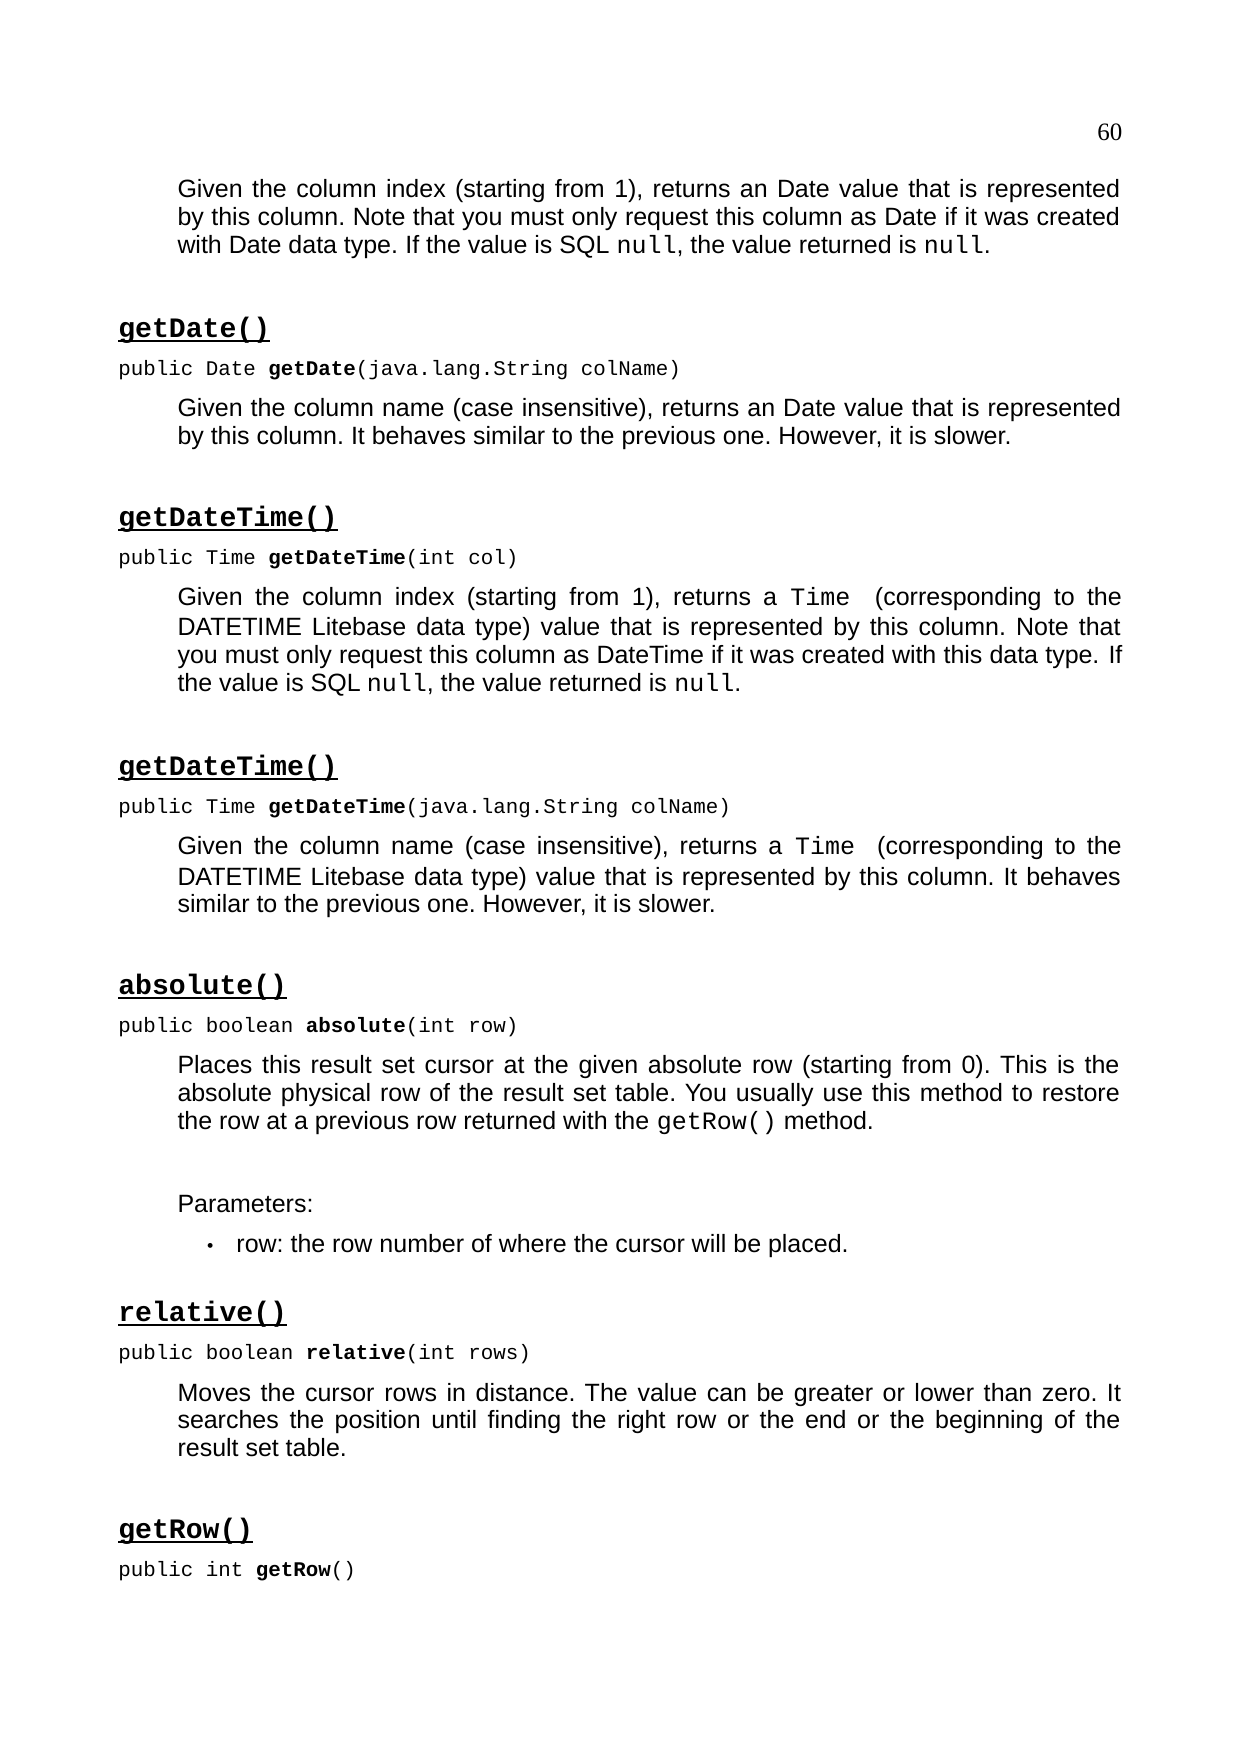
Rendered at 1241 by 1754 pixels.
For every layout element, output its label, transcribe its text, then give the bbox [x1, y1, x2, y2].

list Places this result set cursor at the given absolute row (starting from 0). This is the absolute physical row of the result set table. You usually use this method to restore the row at a previous row returned with the getRow() method. [177, 1051, 1122, 1137]
text public Time getDateTime(java.lang.String colName) [118, 796, 1122, 820]
text public int getRow() [118, 1559, 1122, 1583]
subtitle absolute() [118, 971, 1122, 1003]
subtitle getDate() [118, 314, 1122, 346]
subtitle relative() [118, 1298, 1122, 1330]
list Given the column index (starting from 1), returns a Time (corresponding to the DATETIME Litebase data type) value that is represented by this column. Note that you must only request this column as DateTime if it was created with this data type. If the value is SQL null, the value returned is null. [177, 583, 1122, 699]
list Moves the cursor rows in distance. The value can be greater or lower than zero. It searches the position until finding the right row or the end or the beginning of the result set table. [177, 1378, 1122, 1462]
list Given the column name (case insensitive), returns a Time (corresponding to the DATETIME Litebase data type) value that is represented by this column. It behaves similar to the previous one. However, it is slower. [177, 832, 1122, 918]
text public boolean absolute(int row) [118, 1015, 1122, 1039]
subtitle getRow() [118, 1515, 1122, 1547]
text public Time getDateTime(int col) [118, 547, 1122, 571]
subtitle Parameters: [177, 1190, 1122, 1218]
text public Date getDate(java.lang.String colName) [118, 358, 1122, 382]
text public boolean relative(int rows) [118, 1342, 1122, 1366]
subtitle getDateTime() [118, 503, 1122, 535]
list Given the column name (case insensitive), returns an Date value that is represented by this column. It behaves similar to the previous one. However, it is slower. [177, 394, 1122, 450]
subtitle getDateTime() [118, 752, 1122, 784]
list Given the column index (starting from 1), returns an Date value that is represented by this column. Note that you must only request this column as Date if it was created with Date data type. If the value is SQL null, the value returned is null. [177, 175, 1122, 261]
list row: the row number of where the cursor will be placed. [207, 1230, 1122, 1286]
